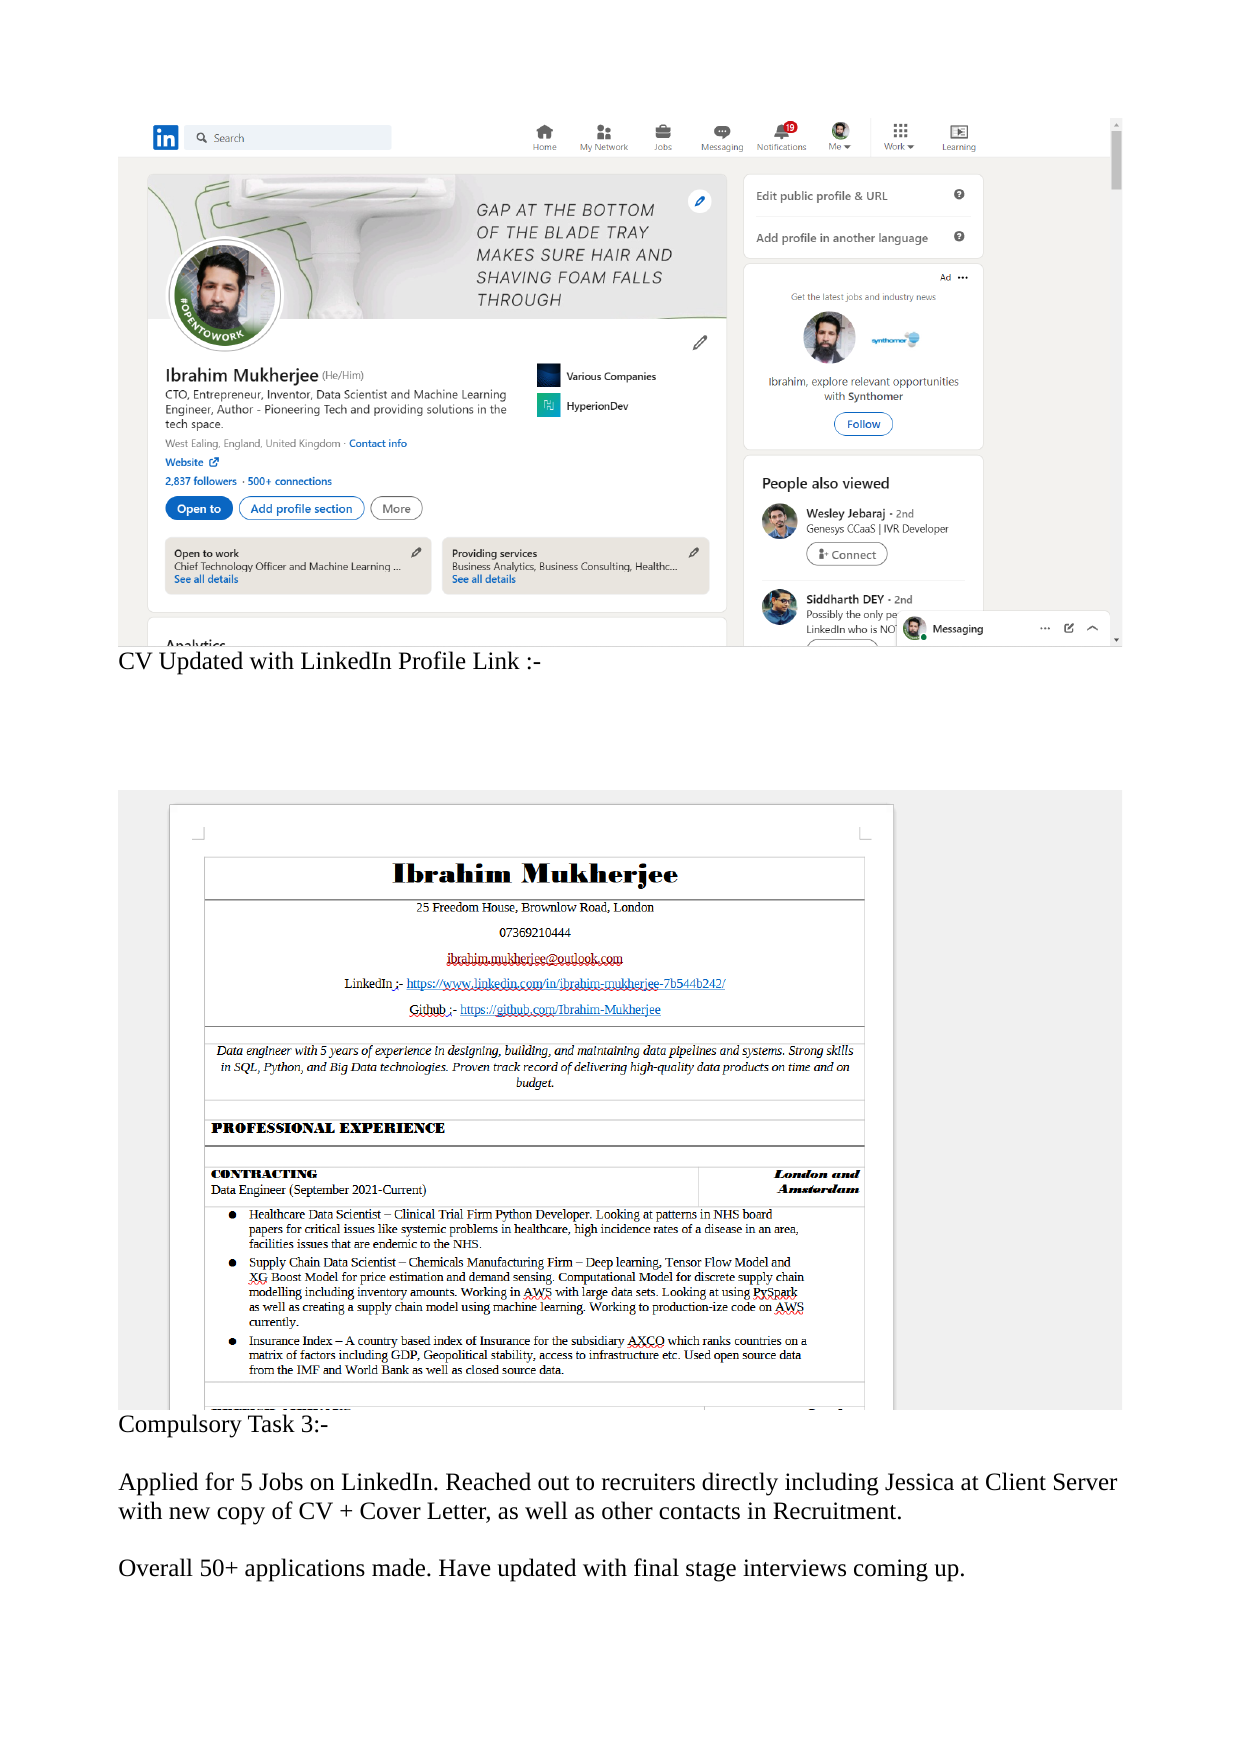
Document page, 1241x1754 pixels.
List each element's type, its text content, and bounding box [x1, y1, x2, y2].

picture [118, 790, 1123, 1410]
text Compulsory Task 3:- [118, 1410, 1122, 1438]
picture [118, 118, 1123, 647]
text Overall 50+ applications made. Have updated with final stage interviews coming up. [118, 1553, 1122, 1582]
text Applied for 5 Jobs on LinkedIn. Reached out to recruiters directly including Jessica at Client Server with new copy of CV + Cover Letter, as well as other contacts in Recruitment. [118, 1467, 1122, 1524]
text CV Updated with LinkedIn Profile Link :- [118, 647, 1122, 675]
